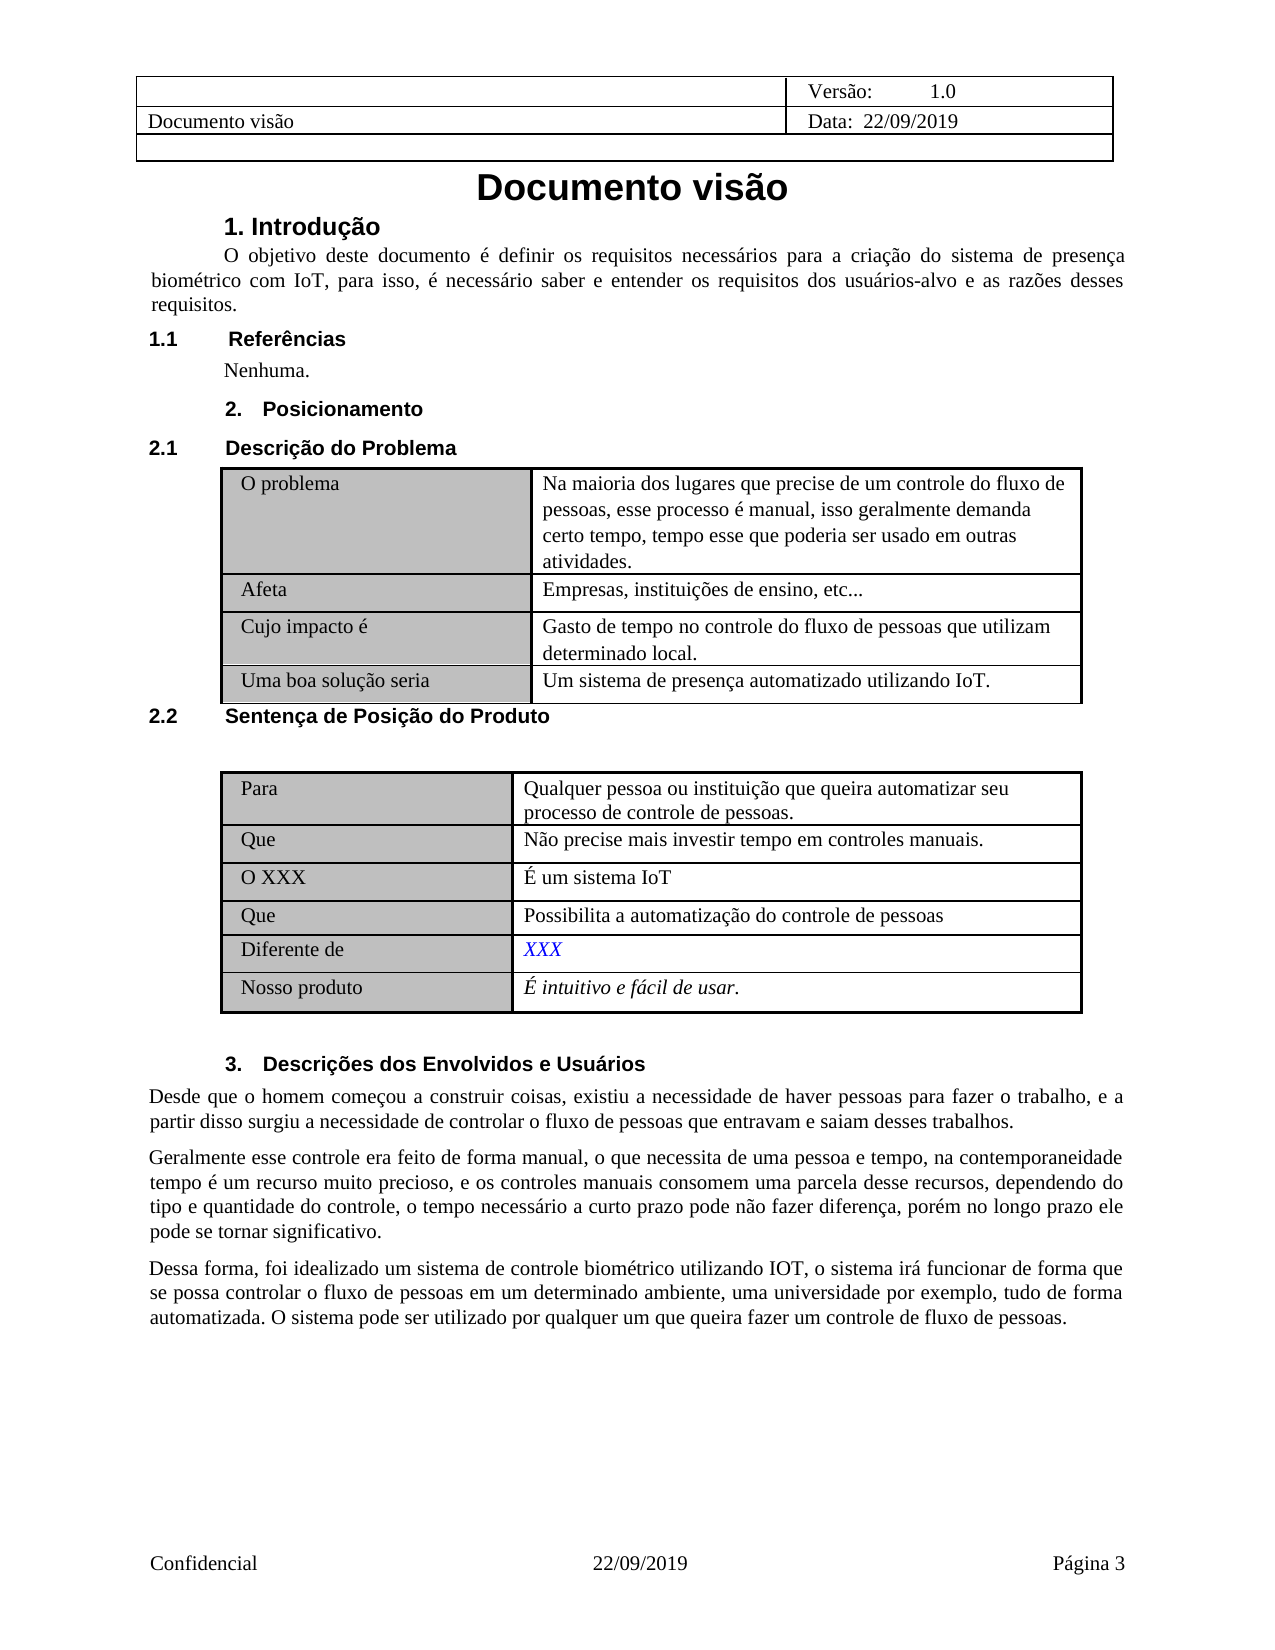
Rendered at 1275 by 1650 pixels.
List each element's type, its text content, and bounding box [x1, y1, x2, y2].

table_cell Não precise mais investir tempo em controles manuais. [514, 826, 1080, 862]
subtitle 3. Descrições dos Envolvidos e Usuários [150, 1049, 1125, 1077]
table_cell Nosso produto [223, 973, 511, 1011]
table_cell É intuitivo e fácil de usar. [514, 973, 1080, 1011]
text Dessa forma, foi idealizado um sistema de controle biométrico utilizando IOT, o sistema irá funcionar de forma que se possa controlar o fluxo de pessoas em um determinado ambiente, uma universidade por exemplo, tudo de forma automatizada. O sistema pode ser utilizado por qualquer um que queira fazer um controle de fluxo de pessoas. [148, 1255, 1125, 1329]
text Documento visão [150, 162, 1114, 208]
table_cell Gasto de tempo no controle do fluxo de pessoas que utilizam determinado local. [533, 613, 1080, 664]
table_cell Possibilita a automatização do controle de pessoas [514, 902, 1080, 934]
table_cell Um sistema de presença automatizado utilizando IoT. [533, 666, 1080, 702]
text O objetivo deste documento é definir os requisitos necessários para a criação do sistema de presença biométrico com IoT, para isso, é necessário saber e entender os requisitos dos usuários-alvo e as razões desses requisitos. [151, 243, 1125, 316]
table_header Na maioria dos lugares que precise de um controle do fluxo de pessoas, esse processo é manual, isso geralmente demanda certo tempo, tempo esse que poderia ser usado em outras atividades. [533, 470, 1080, 573]
subtitle 2.2 Sentença de Posição do Produto [148, 704, 1125, 728]
table_cell Cujo impacto é [223, 613, 530, 664]
text Desde que o homem começou a construir coisas, existiu a necessidade de haver pessoas para fazer o trabalho, e a partir disso surgiu a necessidade de controlar o fluxo de pessoas que entravam e saiam desses trabalhos. [148, 1084, 1125, 1133]
table_cell O XXX [223, 864, 511, 900]
table_cell XXX [514, 936, 1080, 972]
table_cell É um sistema IoT [514, 864, 1080, 900]
table_cell Empresas, instituições de ensino, etc... [533, 575, 1080, 611]
subtitle Referências [148, 327, 1125, 351]
text Geralmente esse controle era feito de forma manual, o que necessita de uma pessoa e tempo, na contemporaneidade tempo é um recurso muito precioso, e os controles manuais consomem uma parcela desse recursos, dependendo do tipo e quantidade do controle, o tempo necessário a curto prazo pode não fazer diferença, porém no longo prazo ele pode se tornar significativo. [148, 1145, 1125, 1243]
text Nenhuma. [150, 358, 1125, 382]
table_cell Que [223, 826, 511, 862]
table_cell Que [223, 902, 511, 934]
table_cell Diferente de [223, 936, 511, 972]
subtitle 1. Introdução [223, 212, 1125, 240]
table_header Qualquer pessoa ou instituição que queira automatizar seu processo de controle de pessoas. [514, 774, 1080, 824]
table_header O problema [223, 470, 530, 573]
table_cell Afeta [223, 575, 530, 611]
text [150, 138, 1112, 160]
table_cell Uma boa solução seria [223, 666, 530, 702]
table_header Para [223, 774, 511, 824]
subtitle 2. Posicionamento [150, 394, 1125, 422]
subtitle 2.1 Descrição do Problema [148, 436, 1125, 460]
